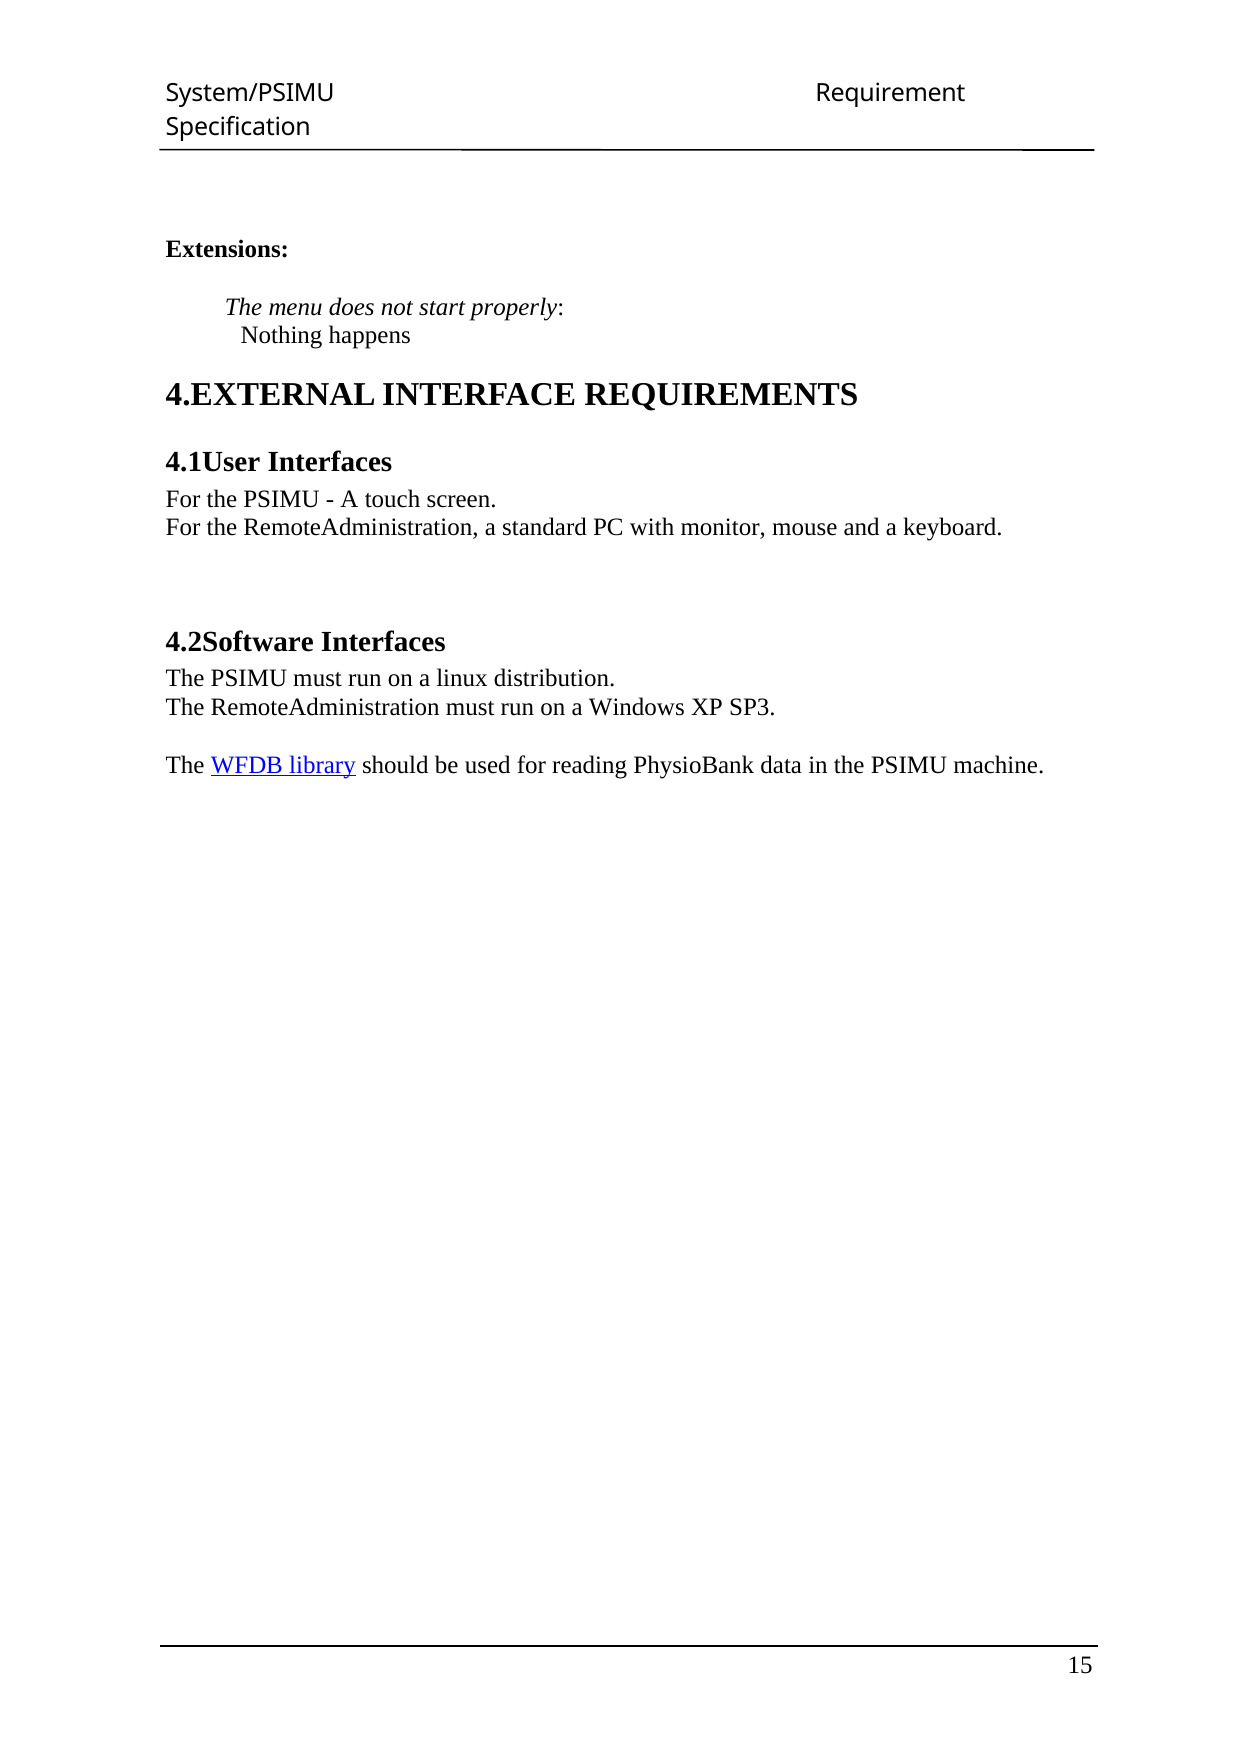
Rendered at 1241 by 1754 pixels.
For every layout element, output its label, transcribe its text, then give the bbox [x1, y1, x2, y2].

text The menu does not start properly: [224, 292, 1092, 321]
text Extensions: [165, 234, 1092, 263]
subtitle Software Interfaces [165, 624, 1092, 657]
subtitle User Interfaces [165, 444, 1092, 477]
subtitle EXTERNAL INTERFACE REQUIREMENTS [165, 374, 1092, 413]
text For the PSIMU - A touch screen. [165, 484, 1092, 512]
text The WFDB library should be used for reading PhysioBank data in the PSIMU machine. [165, 750, 1092, 778]
text Nothing happens [240, 321, 1092, 349]
text The PSIMU must run on a linux distribution. [165, 663, 1092, 692]
text The RemoteAdministration must run on a Windows XP SP3. [165, 692, 1092, 721]
text For the RemoteAdministration, a standard PC with monitor, mouse and a keyboard. [165, 512, 1092, 541]
